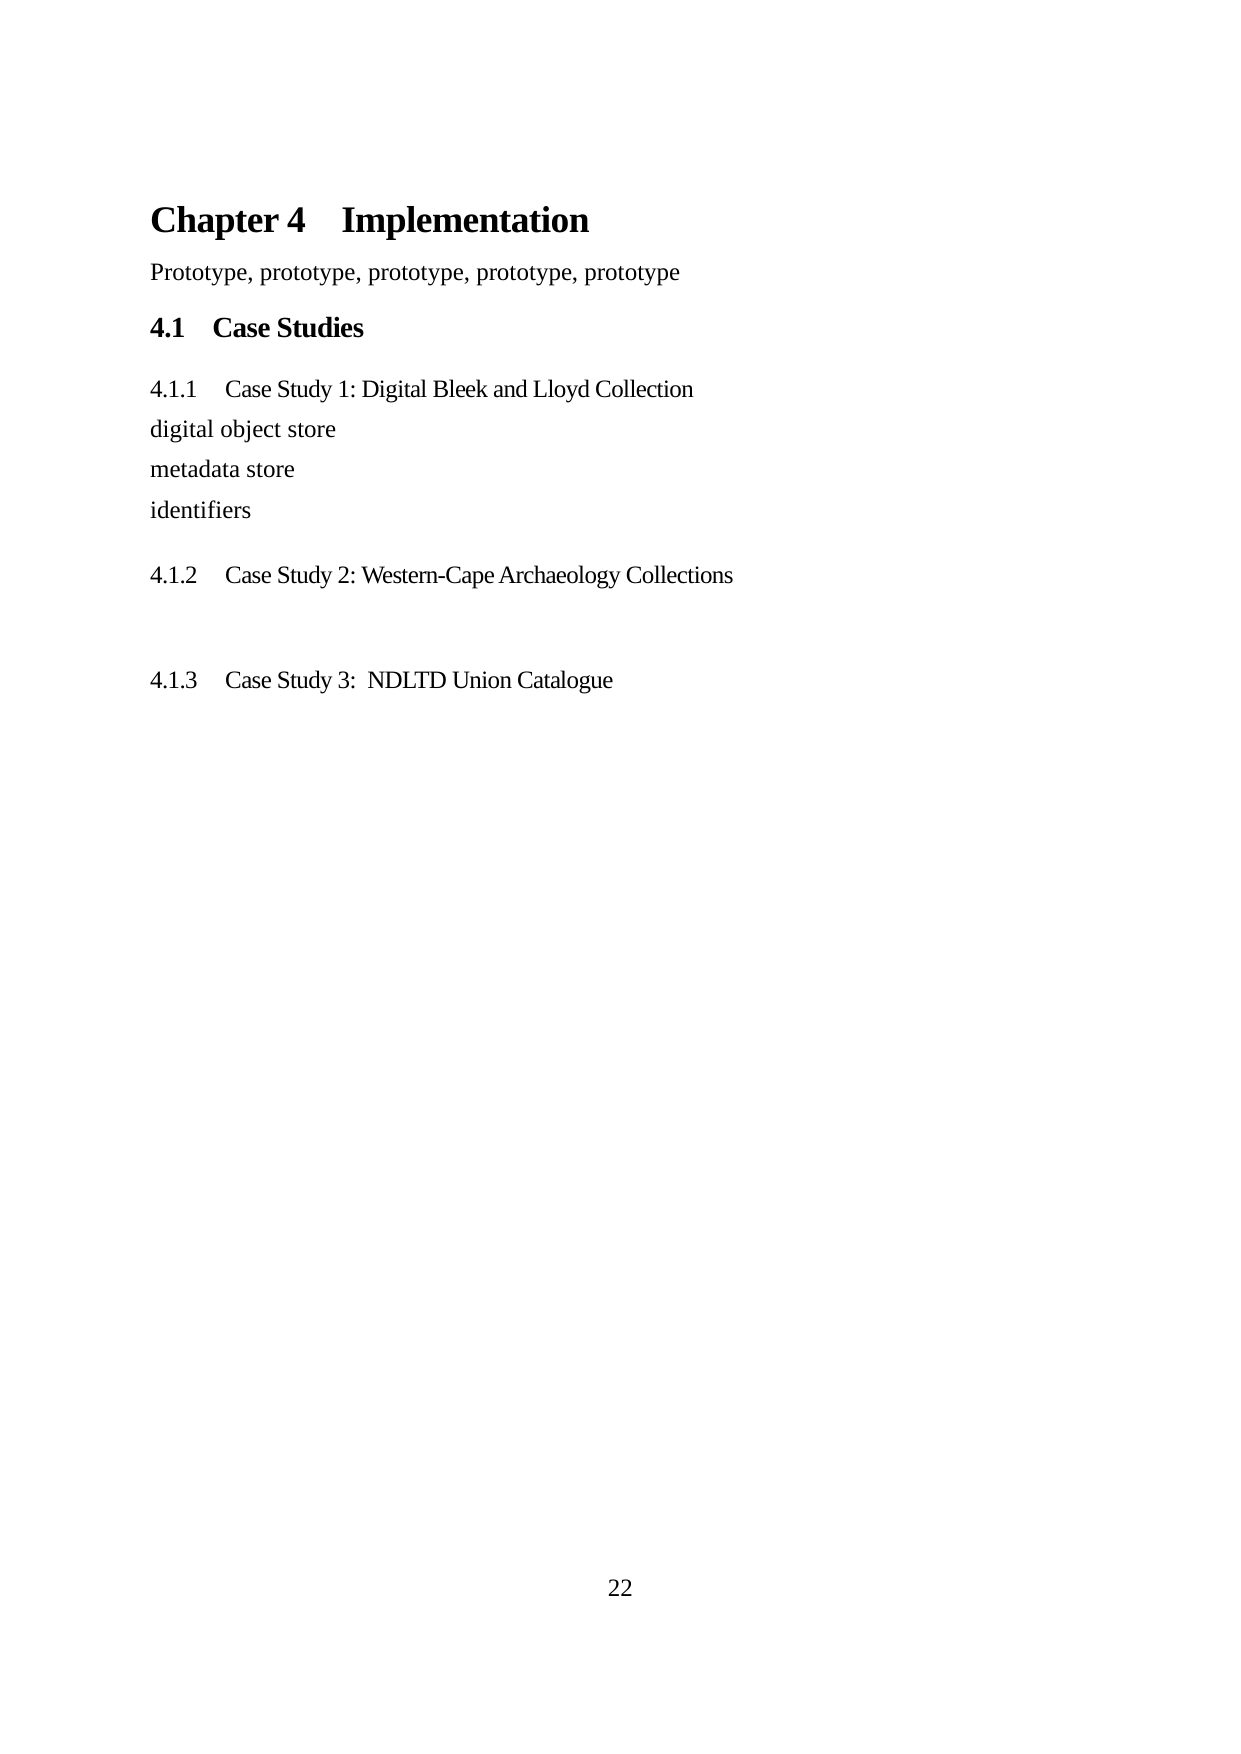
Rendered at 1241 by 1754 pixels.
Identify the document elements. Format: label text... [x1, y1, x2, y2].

text identifiers [150, 496, 1090, 523]
subtitle Implementation [150, 198, 1090, 240]
subtitle Case Study 3: NDLTD Union Catalogue [150, 666, 1090, 694]
subtitle Case Studies [150, 311, 1090, 344]
subtitle Case Study 2: Western-Cape Archaeology Collections [150, 561, 1090, 589]
text digital object store [150, 415, 1090, 443]
text Prototype, prototype, prototype, prototype, prototype [150, 258, 1090, 286]
subtitle Case Study 1: Digital Bleek and Lloyd Collection [150, 375, 1090, 403]
text metadata store [150, 456, 1090, 483]
